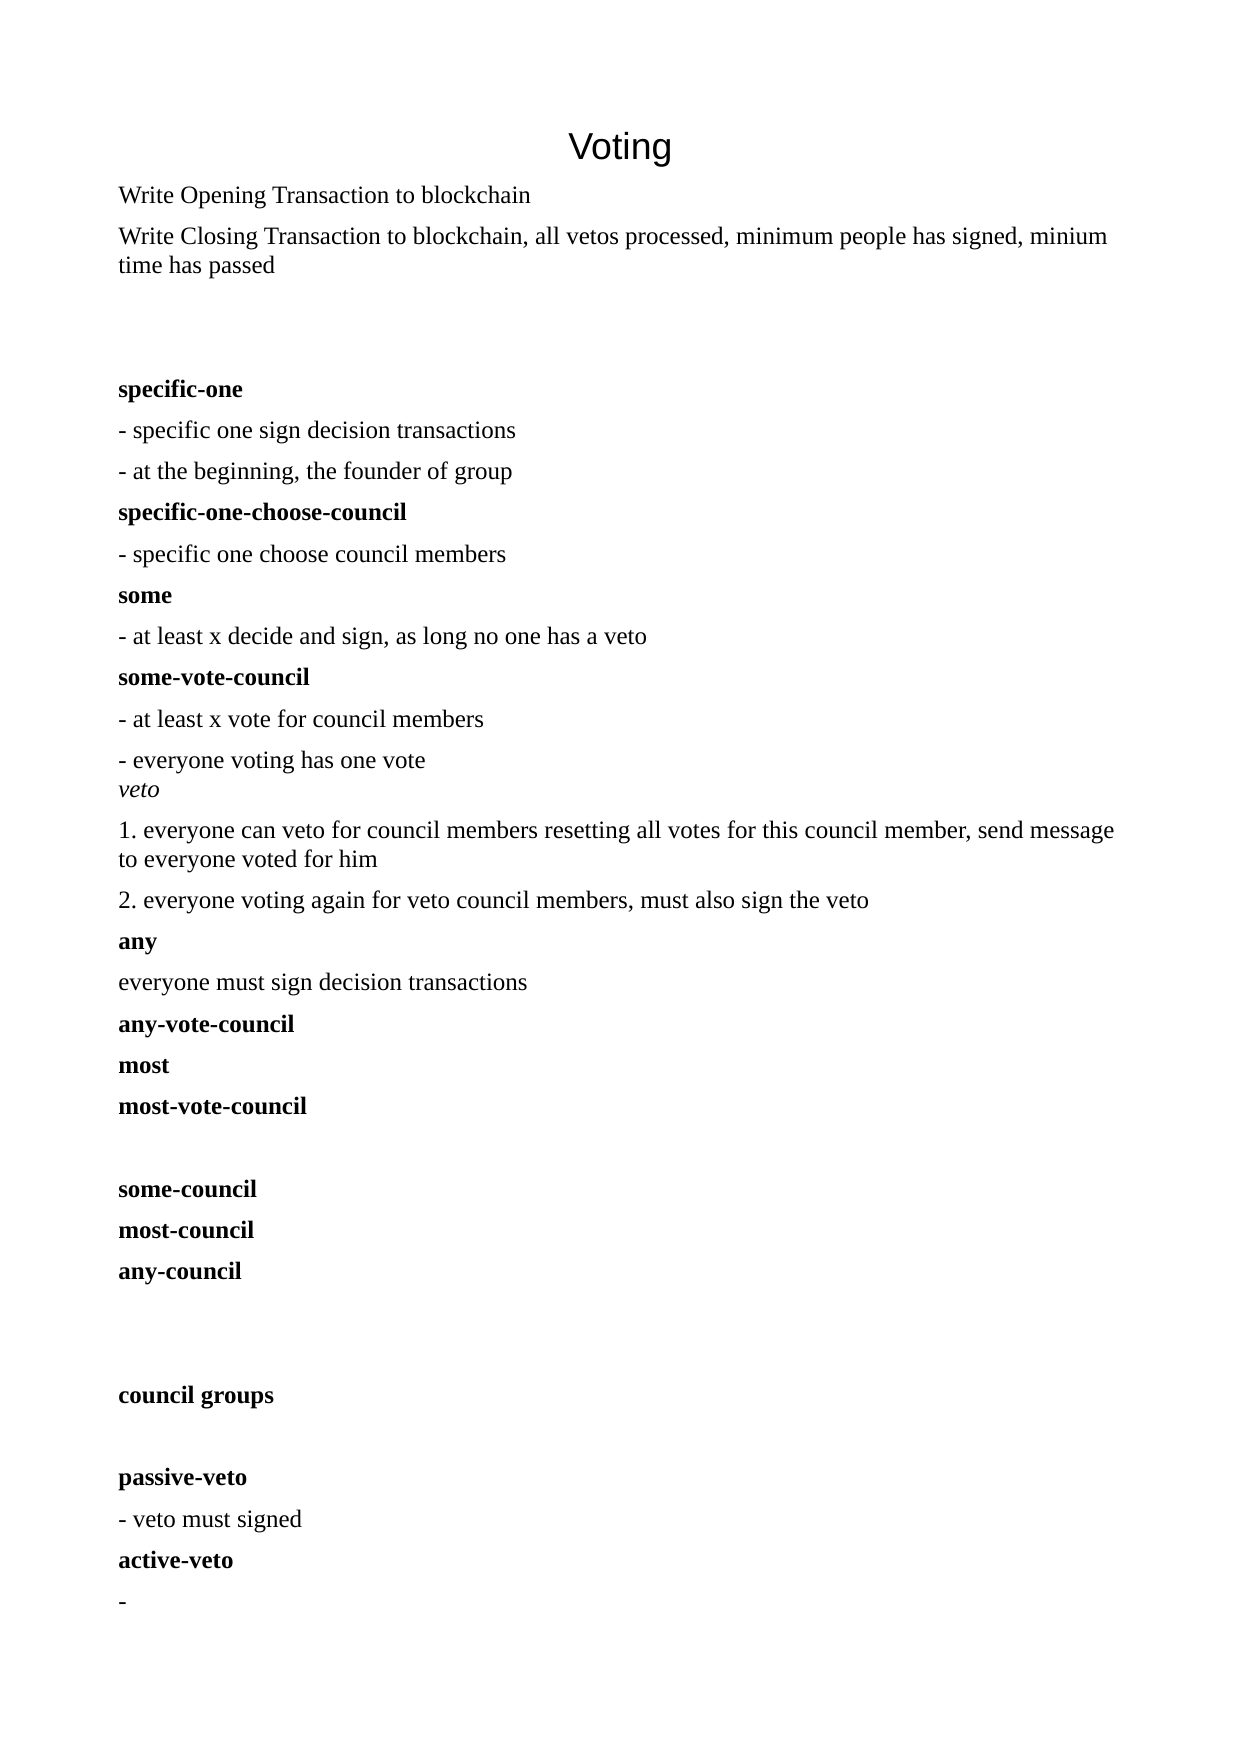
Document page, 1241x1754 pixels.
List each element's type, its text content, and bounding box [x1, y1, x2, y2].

text most-vote-council [118, 1091, 1122, 1120]
text any-vote-council [118, 1009, 1122, 1037]
text - [118, 1586, 1122, 1615]
text 1. everyone can veto for council members resetting all votes for this council member, send message to everyone voted for him [118, 815, 1122, 872]
text - at the beginning, the founder of group [118, 456, 1122, 485]
text any [118, 926, 1122, 955]
text everyone must sign decision transactions [118, 967, 1122, 996]
text most [118, 1050, 1122, 1079]
text - at least x decide and sign, as long no one has a veto [118, 621, 1122, 650]
text active-veto [118, 1545, 1122, 1574]
text most-council [118, 1215, 1122, 1244]
text some-council [118, 1174, 1122, 1202]
text specific-one [118, 374, 1122, 402]
text some [118, 580, 1122, 609]
text passive-veto [118, 1462, 1122, 1491]
text - specific one sign decision transactions [118, 415, 1122, 444]
text - everyone voting has one vote veto [118, 745, 1122, 802]
text specific-one-choose-council [118, 497, 1122, 526]
text any-council [118, 1256, 1122, 1285]
text council groups [118, 1380, 1122, 1409]
text - at least x vote for council members [118, 704, 1122, 732]
text Write Closing Transaction to blockchain, all vetos processed, minimum people has signed, minium time has passed [118, 221, 1122, 279]
subtitle Voting [118, 124, 1122, 167]
text - veto must signed [118, 1504, 1122, 1532]
text some-vote-council [118, 662, 1122, 691]
text 2. everyone voting again for veto council members, must also sign the veto [118, 885, 1122, 914]
text Write Opening Transaction to blockchain [118, 180, 1122, 209]
text - specific one choose council members [118, 539, 1122, 567]
